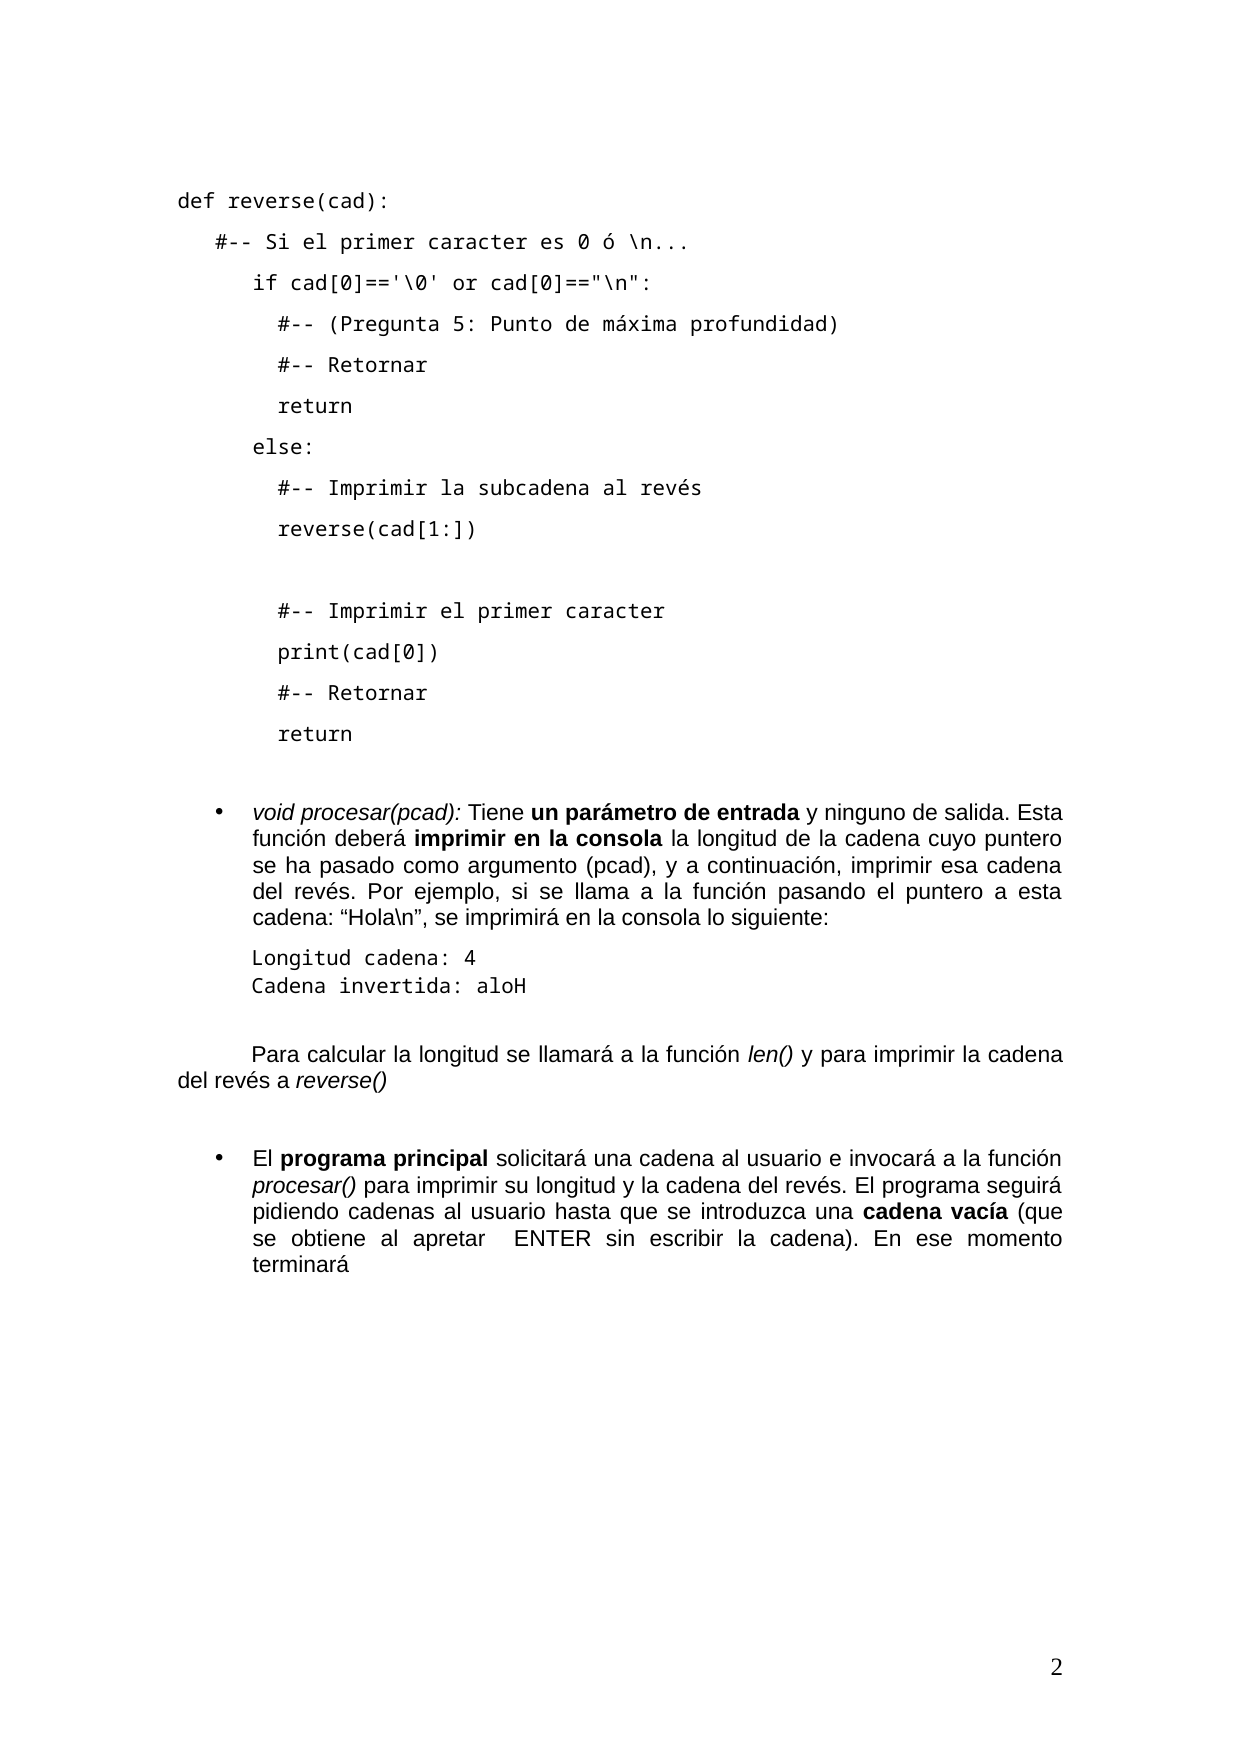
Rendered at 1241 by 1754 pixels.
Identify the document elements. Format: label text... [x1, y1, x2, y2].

text #-- Retornar [177, 678, 1063, 706]
text return [177, 391, 1063, 419]
text Cadena invertida: aloH [177, 972, 1063, 1000]
text #-- Imprimir el primer caracter [177, 596, 1063, 624]
list El programa principal solicitará una cadena al usuario e invocará a la función procesar() para imprimir su longitud y la cadena del revés. El programa seguirá pidiendo cadenas al usuario hasta que se introduzca una cadena vacía (que se obtiene al apretar ENTER sin escribir la cadena). En ese momento terminará [215, 1145, 1063, 1277]
text Longitud cadena: 4 [177, 943, 1063, 972]
text reverse(cad[1:]) [177, 514, 1063, 542]
text if cad[0]=='\0' or cad[0]=="\n": [177, 268, 1063, 297]
list void procesar(pcad): Tiene un parámetro de entrada y ninguno de salida. Esta función deberá imprimir en la consola la longitud de la cadena cuyo puntero se ha pasado como argumento (pcad), y a continuación, imprimir esa cadena del revés. Por ejemplo, si se llama a la función pasando el puntero a esta cadena: “Hola\n”, se imprimirá en la consola lo siguiente: [215, 798, 1063, 931]
text return [177, 719, 1063, 747]
text #-- Imprimir la subcadena al revés [177, 473, 1063, 501]
text else: [177, 432, 1063, 461]
text def reverse(cad): [177, 186, 1063, 215]
text #-- (Pregunta 5: Punto de máxima profundidad) [177, 309, 1063, 338]
text #-- Retornar [177, 350, 1063, 379]
text #-- Si el primer caracter es 0 ó \n... [177, 227, 1063, 256]
text Para calcular la longitud se llamará a la función len() y para imprimir la cadena del revés a reverse() [177, 1041, 1063, 1094]
text print(cad[0]) [177, 637, 1063, 665]
